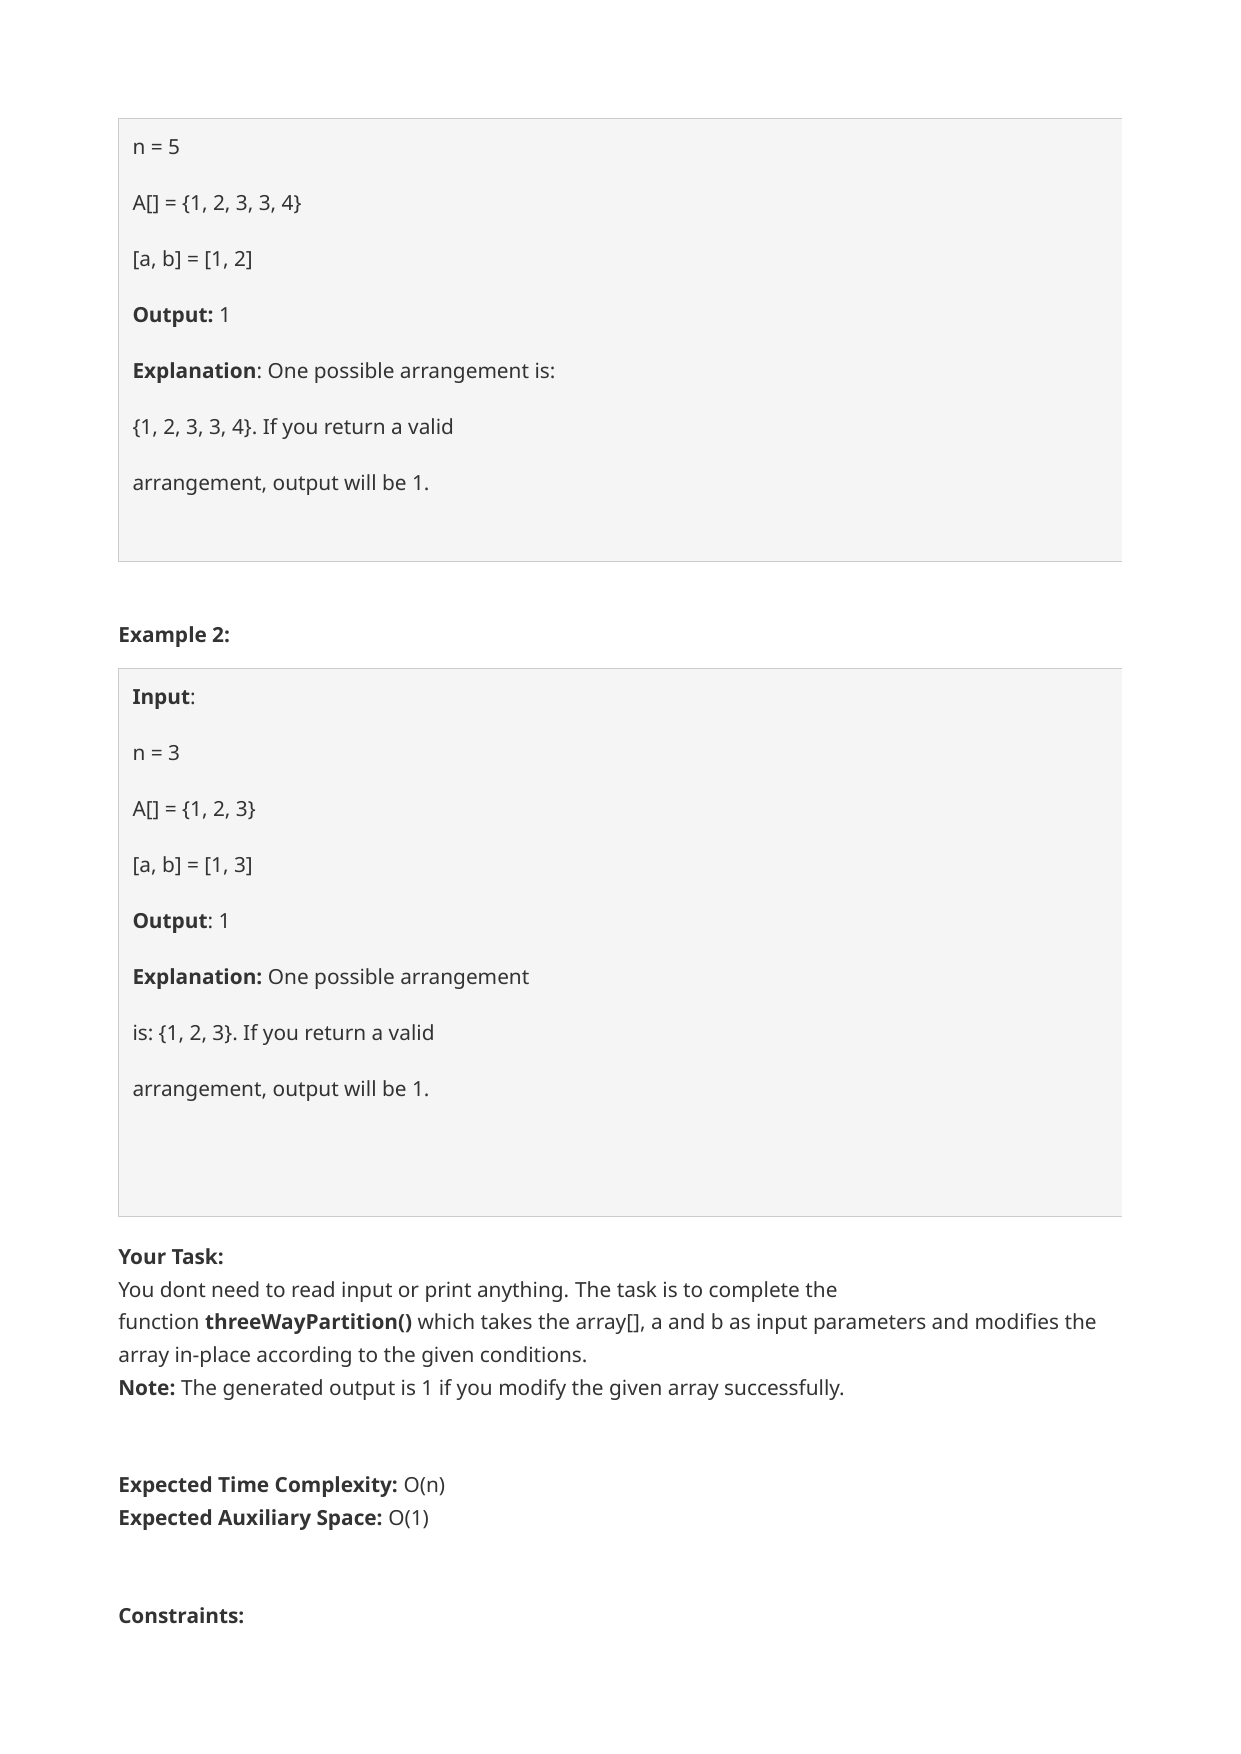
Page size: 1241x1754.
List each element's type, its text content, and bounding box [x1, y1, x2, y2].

text [a, b] = [1, 2] [119, 230, 1122, 273]
text n = 3 [119, 724, 1122, 767]
text Output: 1 [119, 892, 1122, 934]
text A[] = {1, 2, 3, 3, 4} [119, 174, 1122, 217]
text Your Task: You dont need to read input or print anything. The task is to complete the function threeWayPartition() which takes the array[], a and b as input parameters and modifies the array in-place according to the given conditions. Note: The generated output is 1 if you modify the given array successfully. Expected Time Complexity: O(n) Expected Auxiliary Space: O(1) Constraints: [118, 1242, 1122, 1629]
text [a, b] = [1, 3] [119, 836, 1122, 878]
text arrangement, output will be 1. [119, 1059, 1122, 1102]
text n = 5 [119, 119, 1122, 161]
text Explanation: One possible arrangement [119, 948, 1122, 990]
text Example 2: [118, 587, 1122, 648]
text Input: [119, 669, 1122, 711]
text A[] = {1, 2, 3} [119, 780, 1122, 822]
text is: {1, 2, 3}. If you return a valid [119, 1004, 1122, 1046]
text Explanation: One possible arrangement is: [119, 342, 1122, 384]
text {1, 2, 3, 3, 4}. If you return a valid [119, 398, 1122, 440]
text Output: 1 [119, 286, 1122, 328]
text arrangement, output will be 1. [119, 454, 1122, 496]
